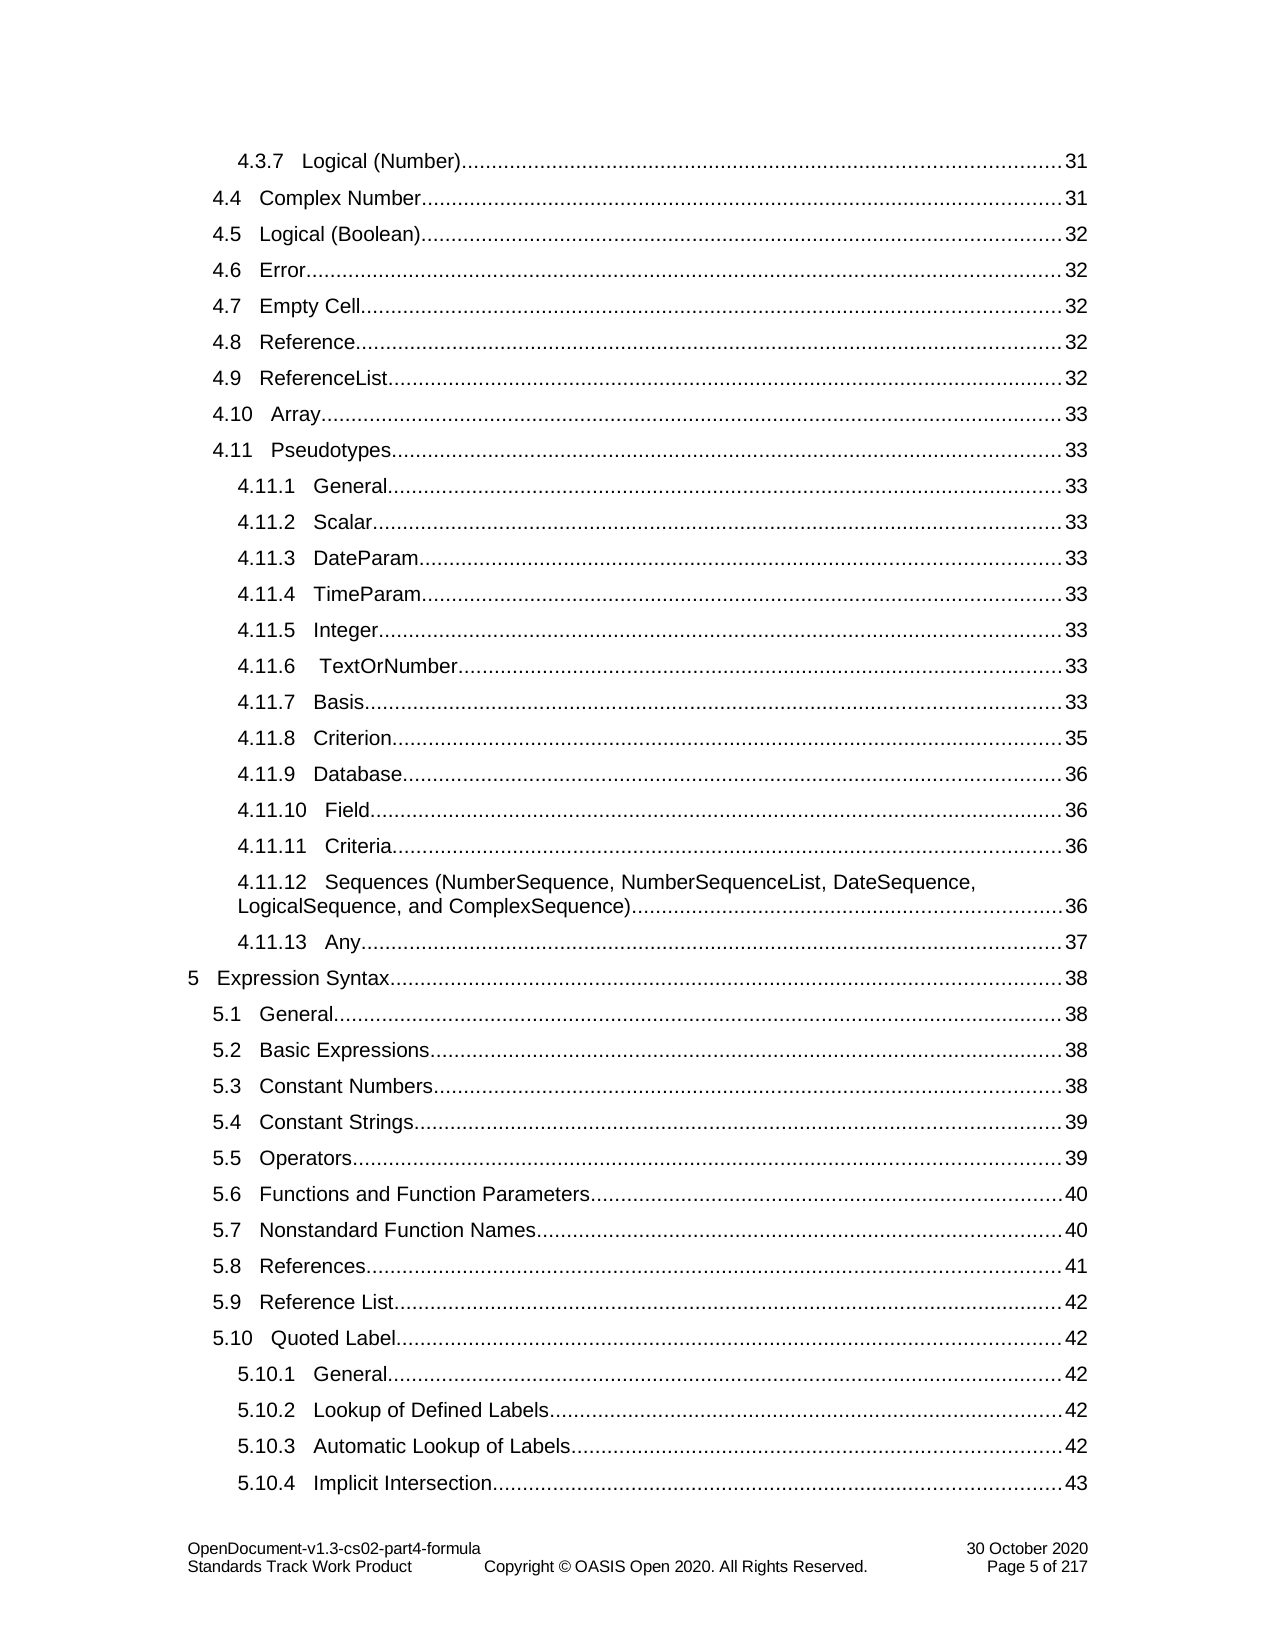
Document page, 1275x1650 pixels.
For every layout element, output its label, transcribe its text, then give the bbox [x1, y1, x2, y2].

text 5.10 Quoted Label 42 [212, 1327, 1088, 1350]
text 4.11.12 Sequences (NumberSequence, NumberSequenceList, DateSequence, LogicalSequence, and ComplexSequence) 36 [237, 871, 1088, 918]
text 4.7 Empty Cell 32 [212, 294, 1088, 318]
text 5.9 Reference List 42 [212, 1291, 1088, 1314]
text 5.10.4 Implicit Intersection 43 [237, 1471, 1088, 1494]
text 4.11.9 Database 36 [237, 763, 1088, 786]
text 5.5 Operators 39 [212, 1147, 1088, 1170]
text 5.6 Functions and Function Parameters 40 [212, 1183, 1088, 1206]
text 5.3 Constant Numbers 38 [212, 1074, 1088, 1098]
text 4.11.7 Basis 33 [237, 691, 1088, 714]
text 5.8 References 41 [212, 1255, 1088, 1278]
text 4.11.2 Scalar 33 [237, 510, 1088, 534]
text 5.4 Constant Strings 39 [212, 1111, 1088, 1134]
text 5.7 Nonstandard Function Names 40 [212, 1219, 1088, 1242]
text 4.11.4 TimeParam 33 [237, 582, 1088, 606]
text 5.10.2 Lookup of Defined Labels 42 [237, 1399, 1088, 1422]
text 4.6 Error 32 [212, 258, 1088, 282]
text 5 Expression Syntax 38 [187, 966, 1088, 990]
text 4.11 Pseudotypes 33 [212, 438, 1088, 462]
text 4.8 Reference 32 [212, 330, 1088, 354]
text 4.11.8 Criterion 35 [237, 727, 1088, 750]
text 5.10.3 Automatic Lookup of Labels 42 [237, 1435, 1088, 1458]
text 4.11.6 TextOrNumber 33 [237, 654, 1088, 678]
text 4.11.1 General 33 [237, 474, 1088, 498]
text 5.2 Basic Expressions 38 [212, 1038, 1088, 1062]
text 4.11.13 Any 37 [237, 930, 1088, 954]
text 4.9 ReferenceList 32 [212, 366, 1088, 390]
text 4.11.3 DateParam 33 [237, 546, 1088, 570]
text 4.11.5 Integer 33 [237, 618, 1088, 642]
text 4.4 Complex Number 31 [212, 186, 1088, 209]
text 4.10 Array 33 [212, 402, 1088, 426]
text 5.1 General 38 [212, 1002, 1088, 1026]
text 4.5 Logical (Boolean) 32 [212, 222, 1088, 246]
text 4.11.11 Criteria 36 [237, 835, 1088, 858]
text 4.11.10 Field 36 [237, 799, 1088, 822]
text 4.3.7 Logical (Number) 31 [237, 150, 1088, 173]
text 5.10.1 General 42 [237, 1363, 1088, 1386]
